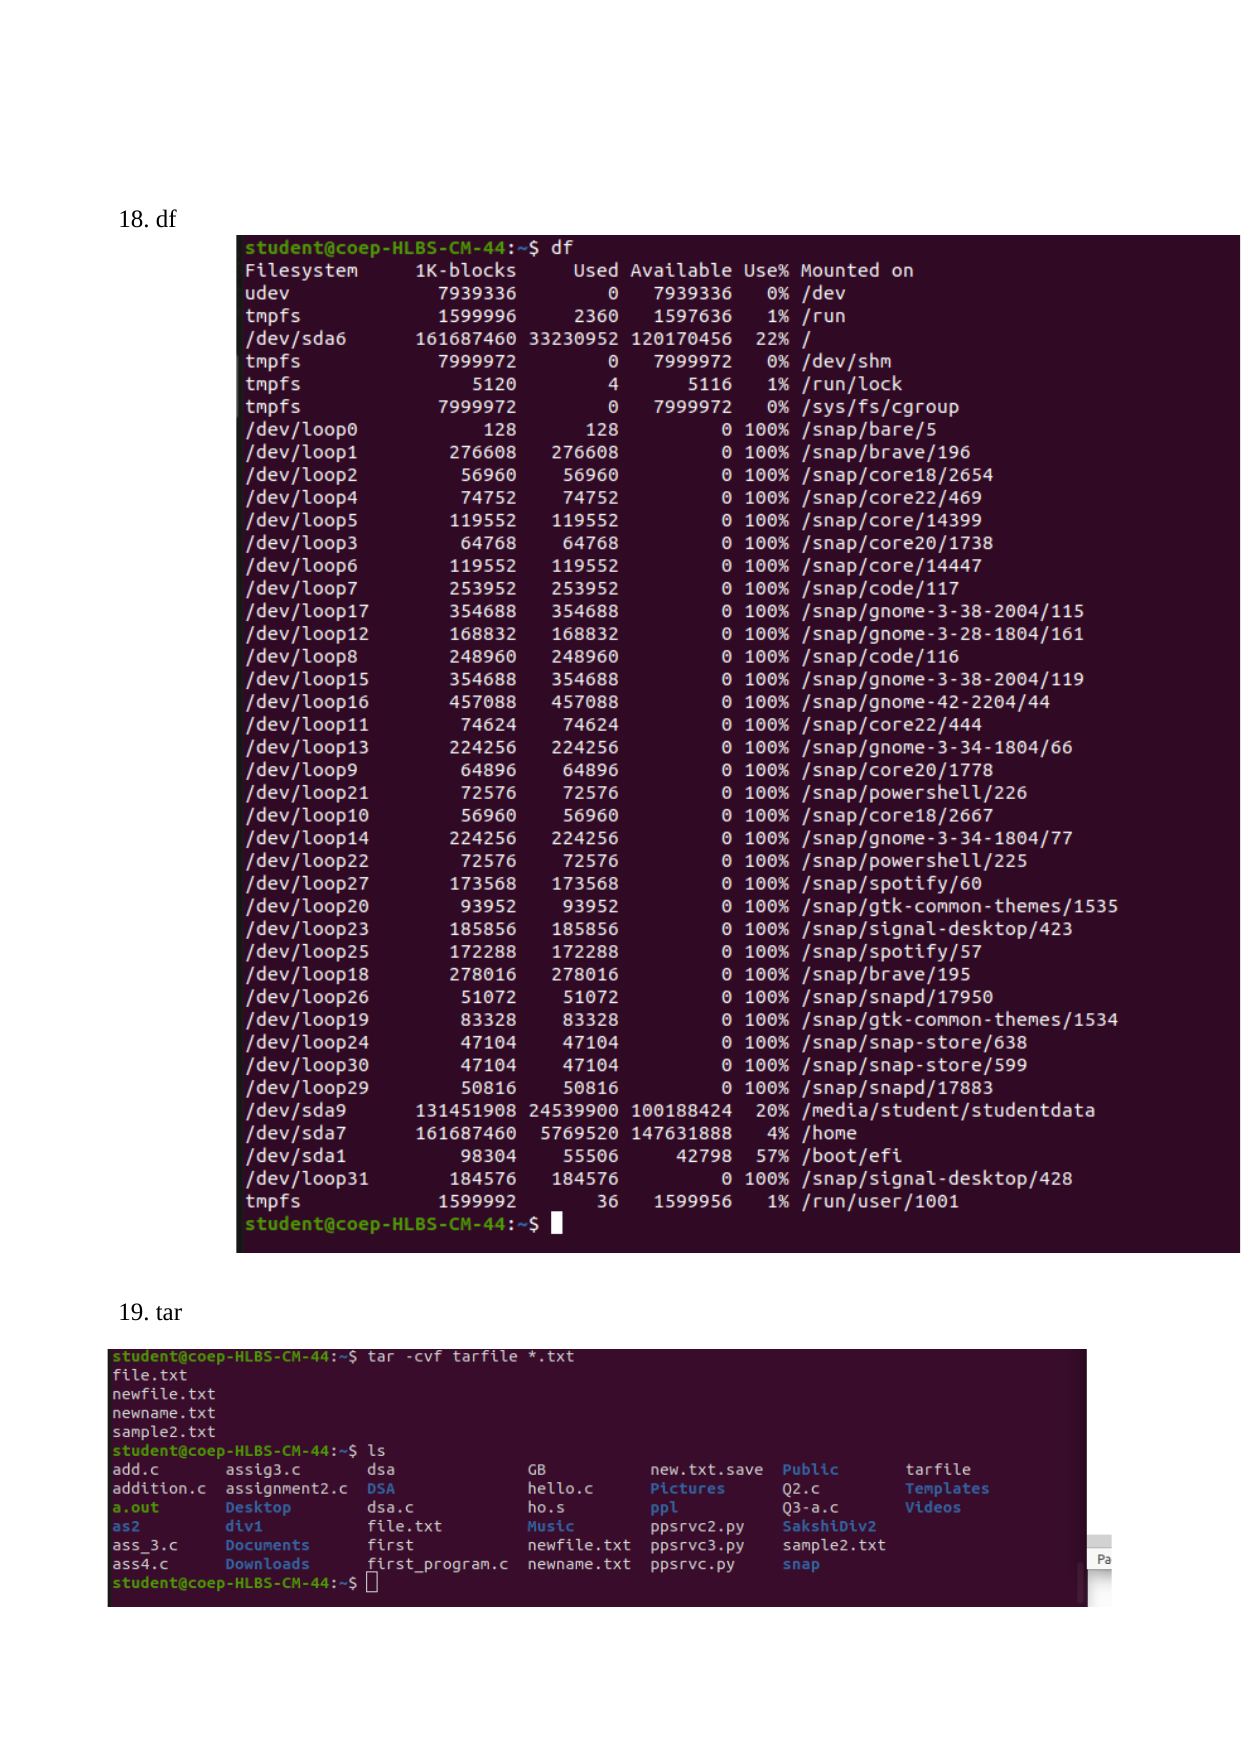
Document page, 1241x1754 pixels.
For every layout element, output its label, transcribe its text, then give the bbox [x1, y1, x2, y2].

text 18. df [118, 204, 1122, 233]
text 19. tar [118, 1297, 1122, 1326]
picture [107, 1349, 1112, 1607]
picture [236, 235, 1241, 1253]
